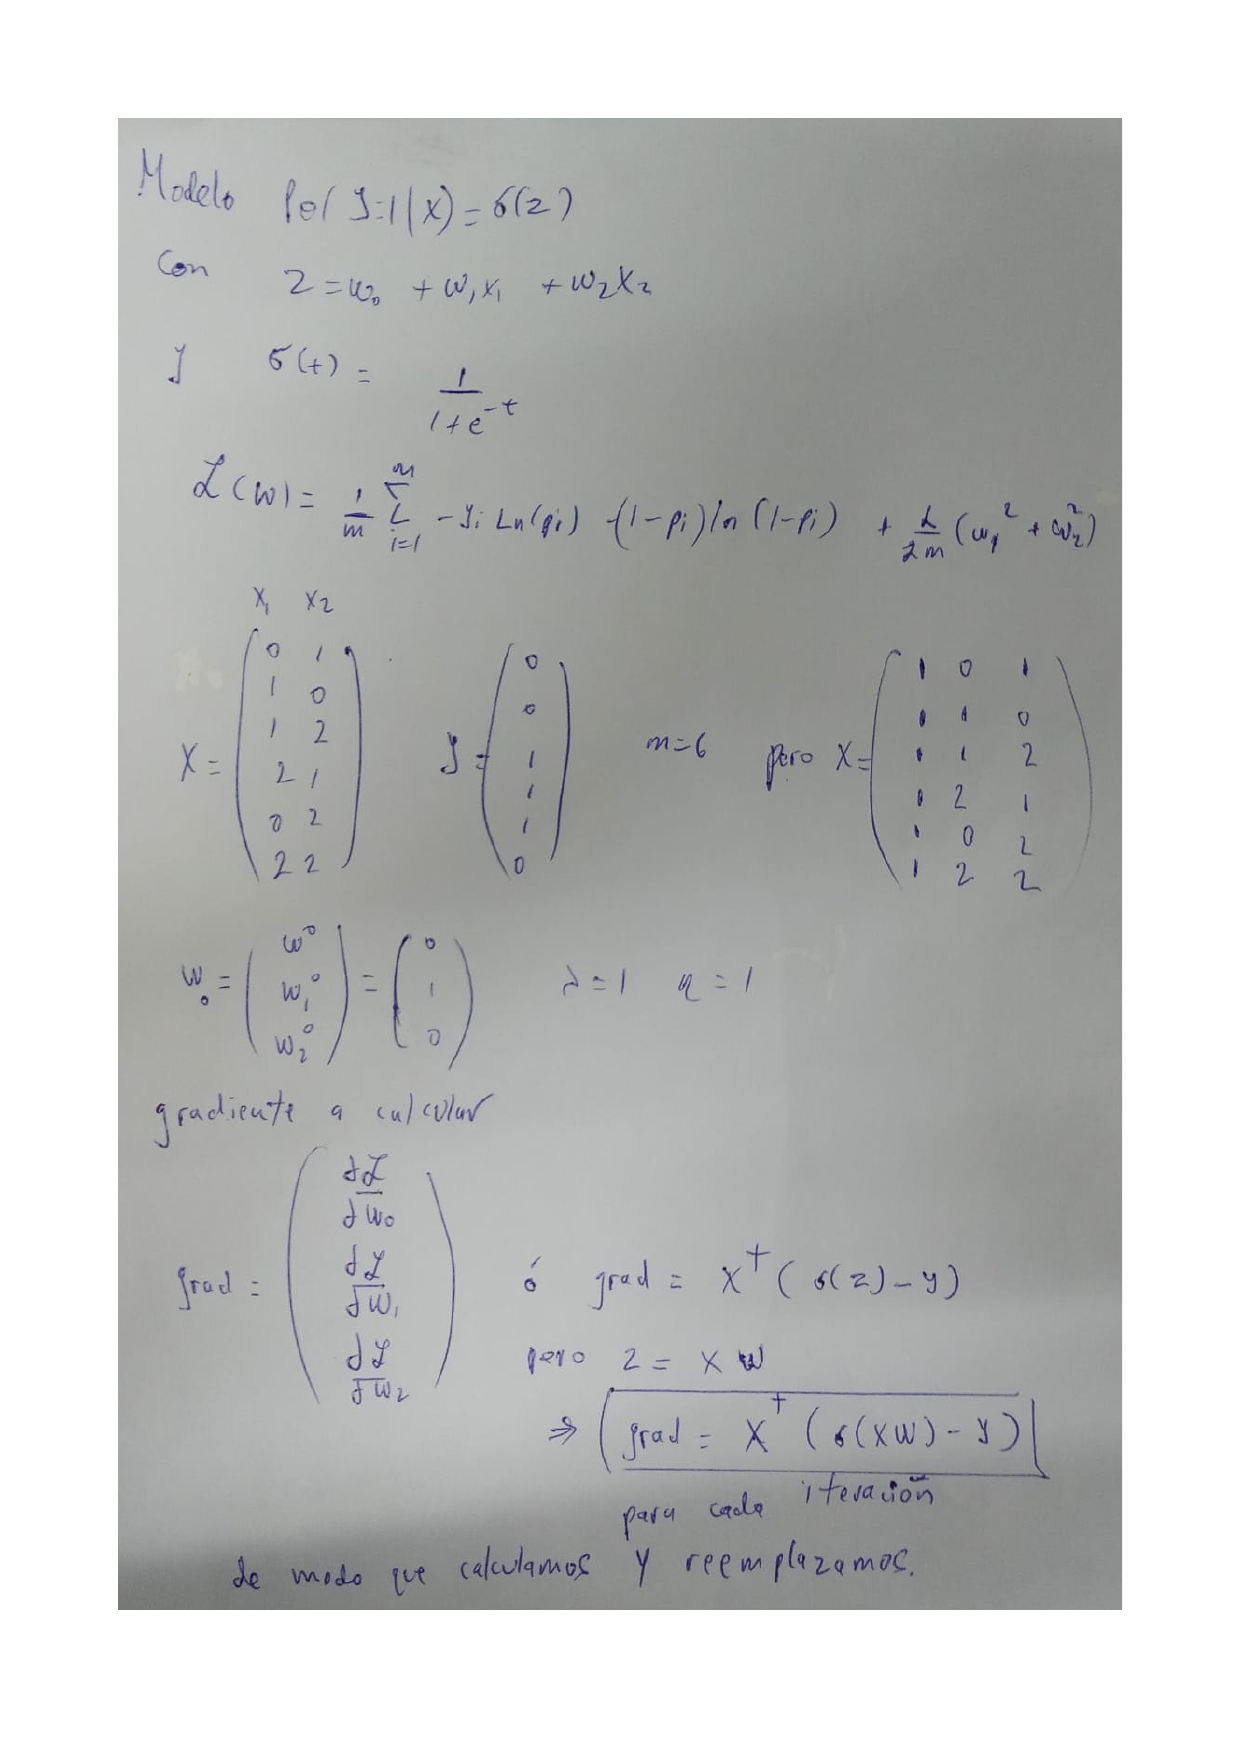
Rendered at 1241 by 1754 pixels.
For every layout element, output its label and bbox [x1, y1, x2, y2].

picture [118, 118, 1123, 1610]
